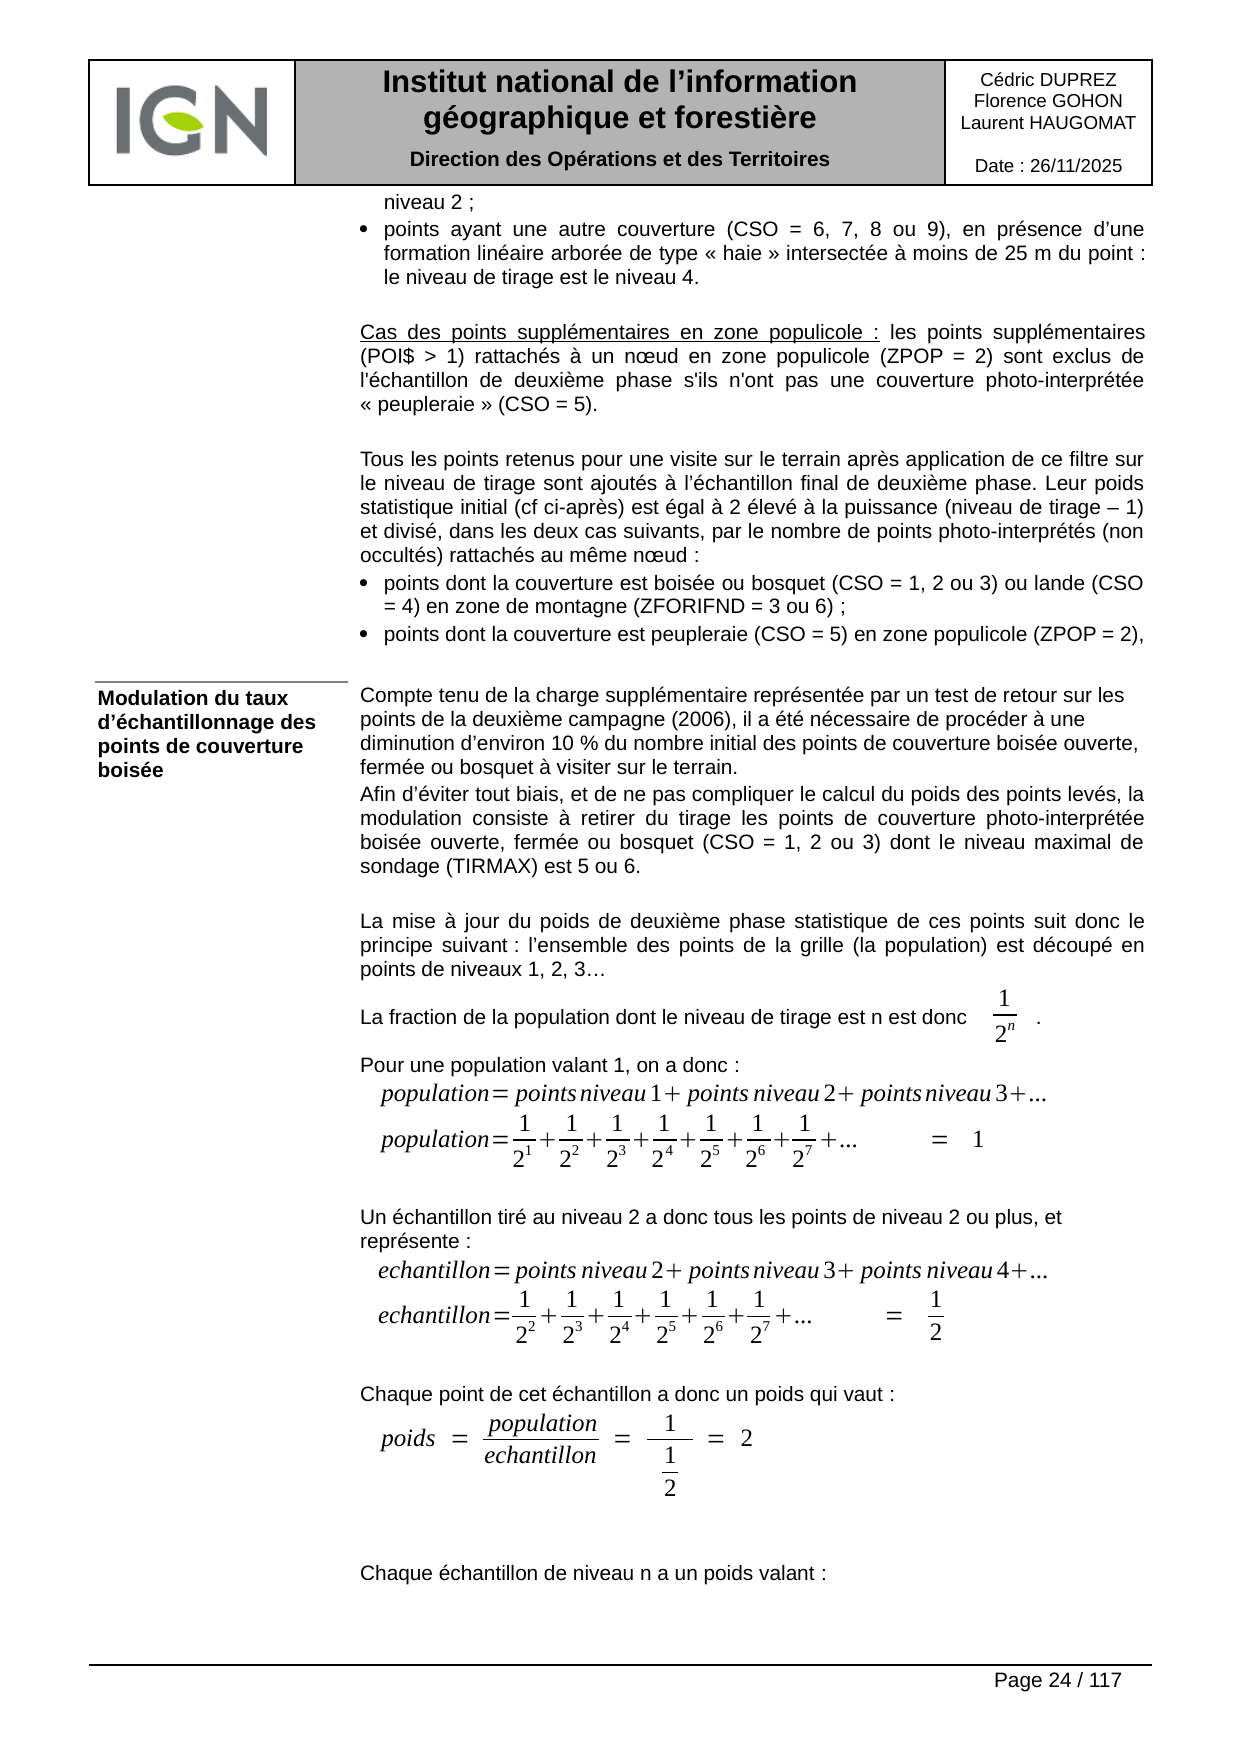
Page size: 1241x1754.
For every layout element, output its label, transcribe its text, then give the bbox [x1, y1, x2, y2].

picture [91, 62, 293, 180]
table_cell Compte tenu de la charge supplémentaire représentée par un test de retour sur les points de la deuxième campagne (2006), il a été nécessaire de procéder à une diminution d’environ 10 % du nombre initial des points de couverture boisée ouverte, fermée ou bosquet à visiter sur le terrain. Afin d’éviter tout biais, et de ne pas compliquer le calcul du poids des points levés, la modulation consiste à retirer du tirage les points de couverture photo-interprétée boisée ouverte, fermée ou bosquet (CSO = 1, 2 ou 3) dont le niveau maximal de sondage (TIRMAX) est 5 ou 6. La mise à jour du poids de deuxième phase statistique de ces points suit donc le principe suivant : l’ensemble des points de la grille (la population) est découpé en points de niveaux 1, 2, 3… La fraction de la population dont le niveau de tirage est n est donc . Pour une population valant 1, on a donc : Un échantillon tiré au niveau 2 a donc tous les points de niveau 2 ou plus, et représente : Chaque point de cet échantillon a donc un poids qui vaut : Chaque échantillon de niveau n a un poids valant : En enlevant à l’échantillon tiré au niveau n les points des niveaux n1 et n2 (n2 > n1), on a donc : Par exemple, un point de couverture boisée tiré en zone d’« autre forêt exploitée » aurait initialement eu un poids égal à 2. Avec la modulation pratiquée, son poids passe à 64/29 = 2,21. [354, 679, 1152, 1591]
table_cell Modulation du taux d’échantillonnage des points de couverture boisée [89, 679, 354, 1591]
table_cell Le tirage des points à visiter sur le terrain dépend de trois facteurs : Les données collectées sur les points par photo-interprétation ; Le niveau maximal de tirage du nœud auquel est rattaché le point ; La zone dans laquelle tombe le nœud auquel est rattaché le point. Tous les points qui répondent à au moins un des critères suivants à l’issue de la photo-interprétation sont conservés avec leur poids statistique de première phase dans l’échantillon final de deuxième phase. L’information finale sur ces points (couverture, utilisation, etc.) est celle issue de la photo-interprétation : points occultés (OCC = 0) ; points dont l’utilisation du sol photo-interprétée est « récréation, habitat » (UTO = 2) ; points de couverture du sol photo-interprétée « lande » (CSO = 4) rattachés à un nœud en zone de haute montagne (ZFORIFND = 6) ; points de couverture du sol photo-interprétée « autre végétation », « sans végétation, artificialisé », « sans végétation, naturel » ou « eau continentale » (CSO = 6, 7, 8 ou 9), en l’absence d'intersection avec une formation linéaire arborée de type « haie » (TLHF1 = 8) à moins de 25 m. Une fois cette sélection selon les données photo-interprétées faite, les points éligibles à une visite sur le terrain sont filtrés selon le niveau de tirage maximal du nœud auquel ils sont rattachés, pour définir l’échantillon à visiter sur le terrain. Les critères sont alors les suivants : points dont la couverture est boisée ou bosquet (CSO = 1, 2 ou 3) : nœud en zone d’autre forêt exploitée (ZFORIFND = 2) ou en zone de garrigue corse (ZFORIFND = 7) : le niveau de tirage est le niveau 2, nœud dans une autre zone géographique (ZFORIFND) : le niveau de tirage est le niveau 3 ; points dont la couverture est lande (CSO = 4) : nœud en zone d’autre forêt exploitée (ZFORIFND = 2) ou en zone de garrigue corse (ZFORIFND = 7) : le niveau de tirage est le niveau 3, nœud dans une autre zone géographique (ZFORIFND) : le niveau de tirage est le niveau 4 ; points dont la couverture est peupleraie (CSO = 5) : le niveau de tirage est le niveau 2 ; points ayant une autre couverture (CSO = 6, 7, 8 ou 9), en présence d’une formation linéaire arborée de type « haie » intersectée à moins de 25 m du point : le niveau de tirage est le niveau 4. Cas des points supplémentaires en zone populicole : les points supplémentaires (POI$ > 1) rattachés à un nœud en zone populicole (ZPOP = 2) sont exclus de l'échantillon de deuxième phase s'ils n'ont pas une couverture photo-interprétée « peupleraie » (CSO = 5). Tous les points retenus pour une visite sur le terrain après application de ce filtre sur le niveau de tirage sont ajoutés à l’échantillon final de deuxième phase. Leur poids statistique initial (cf ci-après) est égal à 2 élevé à la puissance (niveau de tirage – 1) et divisé, dans les deux cas suivants, par le nombre de points photo-interprétés (non occultés) rattachés au même nœud : points dont la couverture est boisée ou bosquet (CSO = 1, 2 ou 3) ou lande (CSO = 4) en zone de montagne (ZFORIFND = 3 ou 6) ; points dont la couverture est peupleraie (CSO = 5) en zone populicole (ZPOP = 2), [354, 186, 1152, 679]
table_cell [89, 186, 354, 679]
